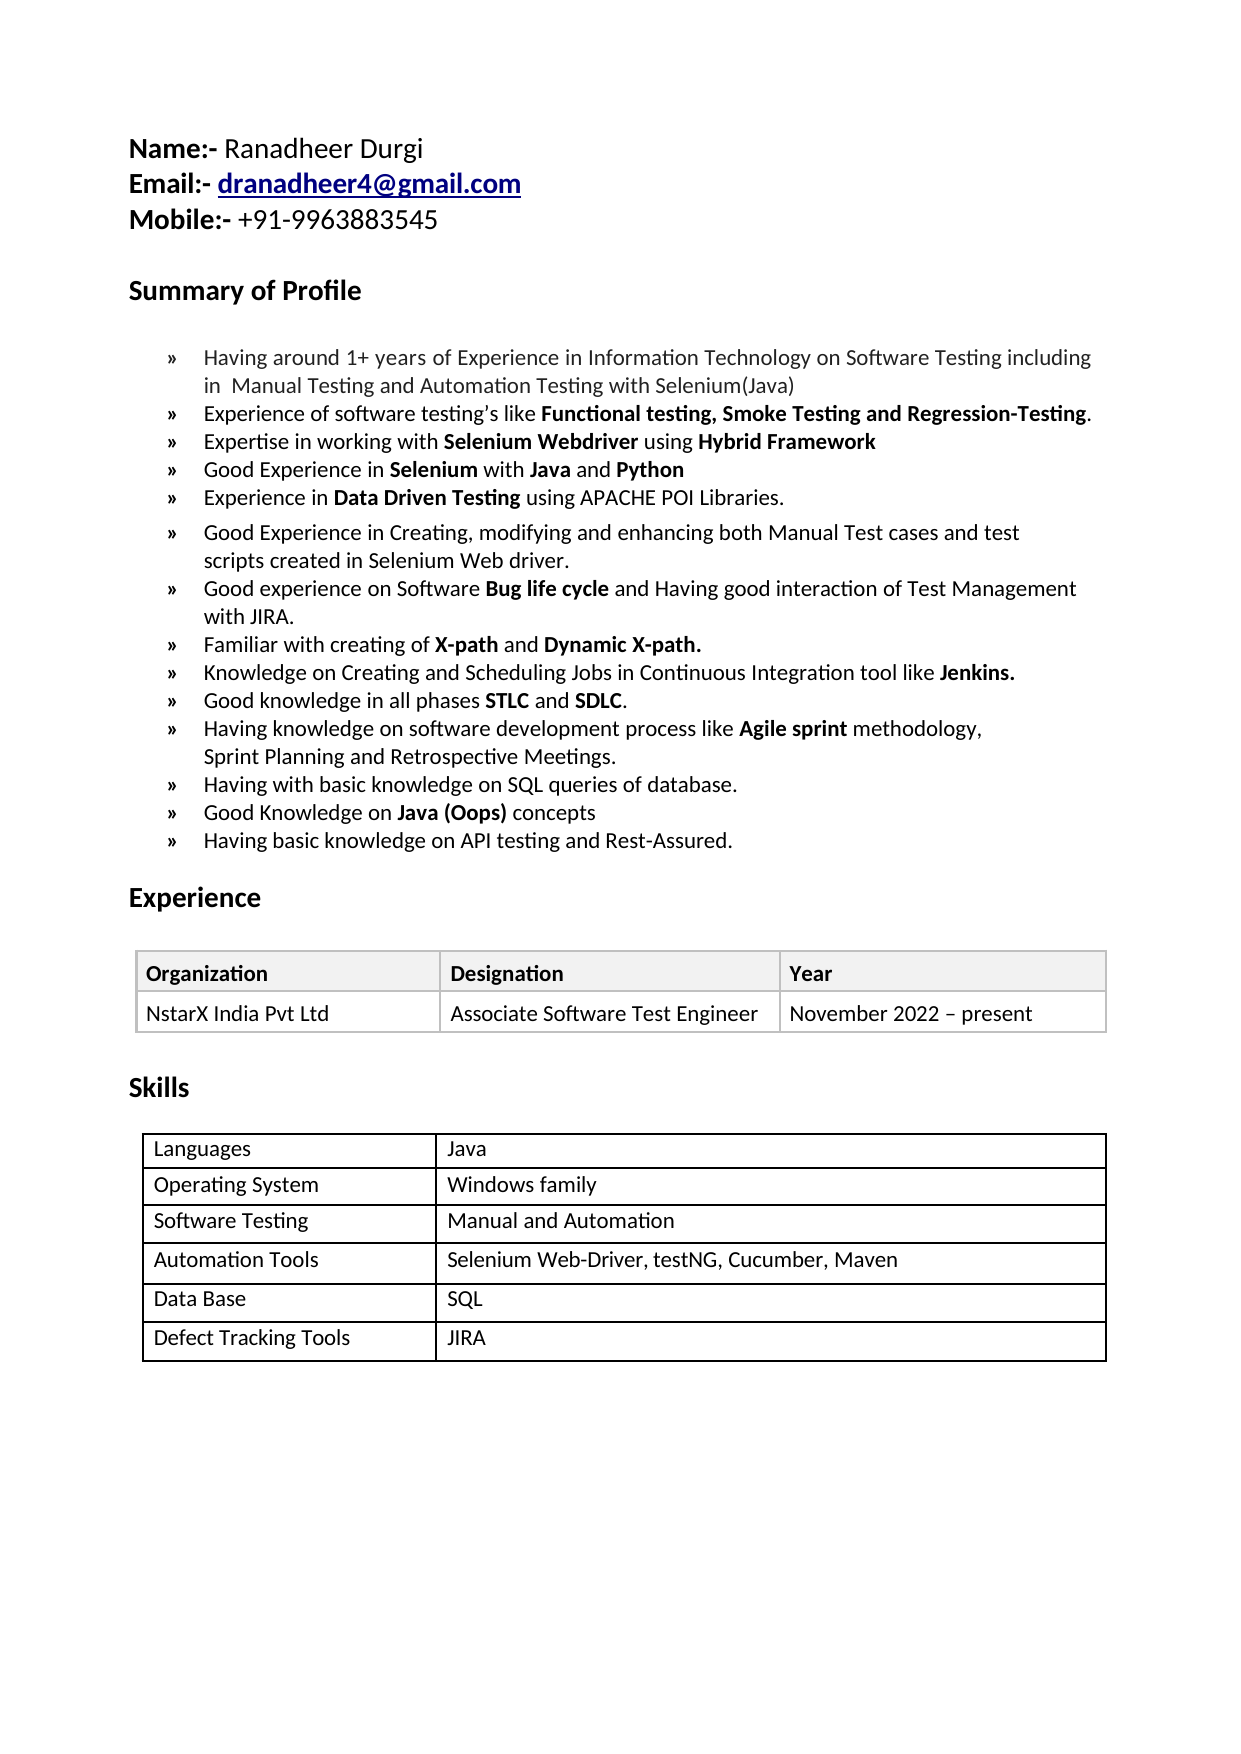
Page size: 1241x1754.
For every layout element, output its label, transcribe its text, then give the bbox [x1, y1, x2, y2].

subtitle Summary of Profile [128, 272, 1122, 308]
table_header Java [437, 1135, 1105, 1167]
text » Good Knowledge on Java (Oops) concepts [166, 798, 1122, 826]
table_cell NstarX India Pvt Ltd [138, 992, 439, 1031]
table_cell Associate Software Test Engineer [441, 992, 779, 1031]
text » Good Experience in Creating, modifying and enhancing both Manual Test cases and test scripts created in Selenium Web driver. [166, 518, 1067, 574]
table_cell Data Base [144, 1285, 435, 1321]
text » Good Experience in Selenium with Java and Python [166, 455, 1122, 483]
text » Having around 1+ years of Experience in Information Technology on Software Testing including in Manual Testing and Automation Testing with Selenium(Java) [166, 343, 1122, 399]
table_cell Defect Tracking Tools [144, 1323, 435, 1360]
table_header Designation [441, 952, 779, 990]
table_header Organization [138, 952, 439, 990]
table_header Languages [144, 1135, 435, 1167]
text » Good knowledge in all phases STLC and SDLC. [166, 686, 1122, 714]
table_header Year [781, 952, 1105, 990]
text » Familiar with creating of X-path and Dynamic X-path. [166, 630, 1122, 658]
table_cell Operating System [144, 1169, 435, 1204]
text » Experience of software testing’s like Functional testing, Smoke Testing and Regression-Testing. [166, 399, 1122, 427]
table_cell Windows family [437, 1169, 1105, 1204]
text » Having basic knowledge on API testing and Rest-Assured. [166, 826, 1107, 854]
table_cell Selenium Web-Driver, testNG, Cucumber, Maven [437, 1244, 1105, 1283]
text » Knowledge on Creating and Scheduling Jobs in Continuous Integration tool like Jenkins. [166, 658, 1122, 686]
table_cell November 2022 – present [781, 992, 1105, 1031]
table_cell JIRA [437, 1323, 1105, 1360]
text Skills [128, 1069, 1122, 1105]
subtitle Experience [128, 879, 1122, 915]
text » Expertise in working with Selenium Webdriver using Hybrid Framework [166, 427, 1122, 455]
text Email:- dranadheer4@gmail.com [128, 165, 1122, 201]
text Name:- Ranadheer Durgi [128, 130, 1122, 165]
table_cell Automation Tools [144, 1244, 435, 1283]
table_cell Software Testing [144, 1206, 435, 1242]
text » Having knowledge on software development process like Agile sprint methodology, Sprint Planning and Retrospective Meetings. [166, 714, 1023, 770]
table_cell SQL [437, 1285, 1105, 1321]
text » Good experience on Software Bug life cycle and Having good interaction of Test Management with JIRA. [166, 574, 1122, 630]
table_cell Manual and Automation [437, 1206, 1105, 1242]
text » Experience in Data Driven Testing using APACHE POI Libraries. [166, 483, 1122, 511]
text Mobile:- +91-9963883545 [128, 201, 1122, 237]
text » Having with basic knowledge on SQL queries of database. [166, 770, 1122, 798]
